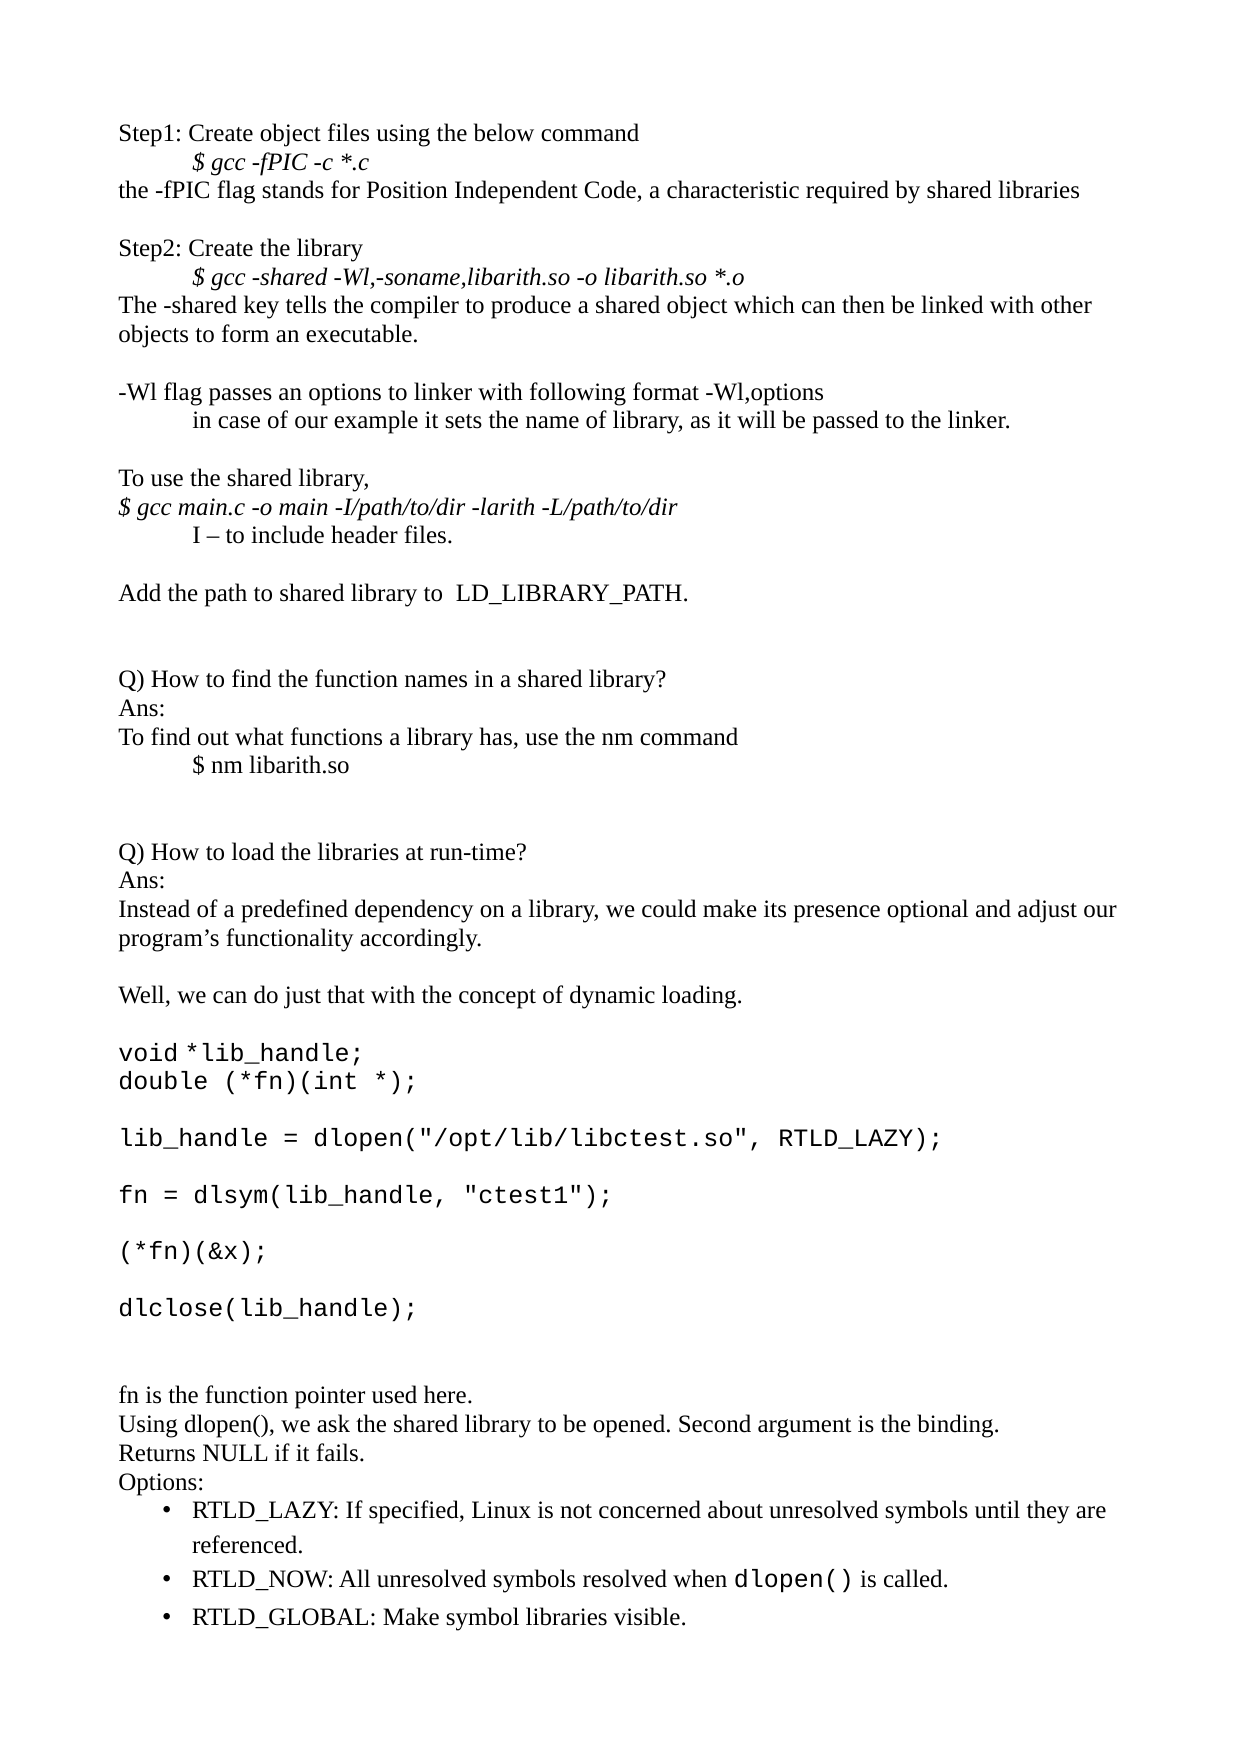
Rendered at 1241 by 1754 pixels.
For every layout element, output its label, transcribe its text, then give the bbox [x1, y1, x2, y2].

text I – to include header files. [118, 521, 1122, 549]
text Instead of a predefined dependency on a library, we could make its presence optional and adjust our program’s functionality accordingly. [118, 894, 1122, 952]
text $ gcc -shared -Wl,-soname,libarith.so -o libarith.so *.o [118, 262, 1122, 291]
text fn = dlsym(lib_handle, "ctest1"); [118, 1182, 1122, 1211]
text (*fn)(&x); [118, 1239, 1122, 1267]
list RTLD_GLOBAL: Make symbol libraries visible. [162, 1602, 1122, 1630]
text dlclose(lib_handle); [118, 1296, 1122, 1324]
text Using dlopen(), we ask the shared library to be opened. Second argument is the binding. [118, 1409, 1122, 1438]
text The -shared key tells the compiler to produce a shared object which can then be linked with other objects to form an executable. [118, 291, 1122, 348]
text $ nm libarith.so [118, 751, 1122, 779]
text Ans: [118, 693, 1122, 722]
text the -fPIC flag stands for Position Independent Code, a characteristic required by shared libraries [118, 176, 1122, 204]
text lib_handle = dlopen("/opt/lib/libctest.so", RTLD_LAZY); [118, 1126, 1122, 1154]
text To find out what functions a library has, use the nm command [118, 722, 1122, 751]
text Ans: [118, 866, 1122, 894]
text fn is the function pointer used here. [118, 1381, 1122, 1409]
list RTLD_LAZY: If specified, Linux is not concerned about unresolved symbols until they are referenced. [162, 1496, 1122, 1559]
text Step1: Create object files using the below command [118, 118, 1122, 147]
text $ gcc main.c -o main -I/path/to/dir -larith -L/path/to/dir [118, 492, 1122, 521]
text Step2: Create the library [118, 233, 1122, 262]
list RTLD_NOW: All unresolved symbols resolved when dlopen() is called. [162, 1564, 1122, 1595]
text in case of our example it sets the name of library, as it will be passed to the linker. [118, 406, 1122, 434]
text void *lib_handle; [118, 1038, 1122, 1069]
text -Wl flag passes an options to linker with following format -Wl,options [118, 377, 1122, 406]
text To use the shared library, [118, 463, 1122, 492]
text Well, we can do just that with the concept of dynamic loading. [118, 981, 1122, 1009]
text Q) How to find the function names in a shared library? [118, 664, 1122, 693]
text Q) How to load the libraries at run-time? [118, 837, 1122, 866]
text Add the path to shared library to LD_LIBRARY_PATH. [118, 578, 1122, 607]
text Returns NULL if it fails. Options: [118, 1438, 1122, 1496]
text double (*fn)(int *); [118, 1069, 1122, 1097]
text $ gcc -fPIC -c *.c [118, 147, 1122, 176]
